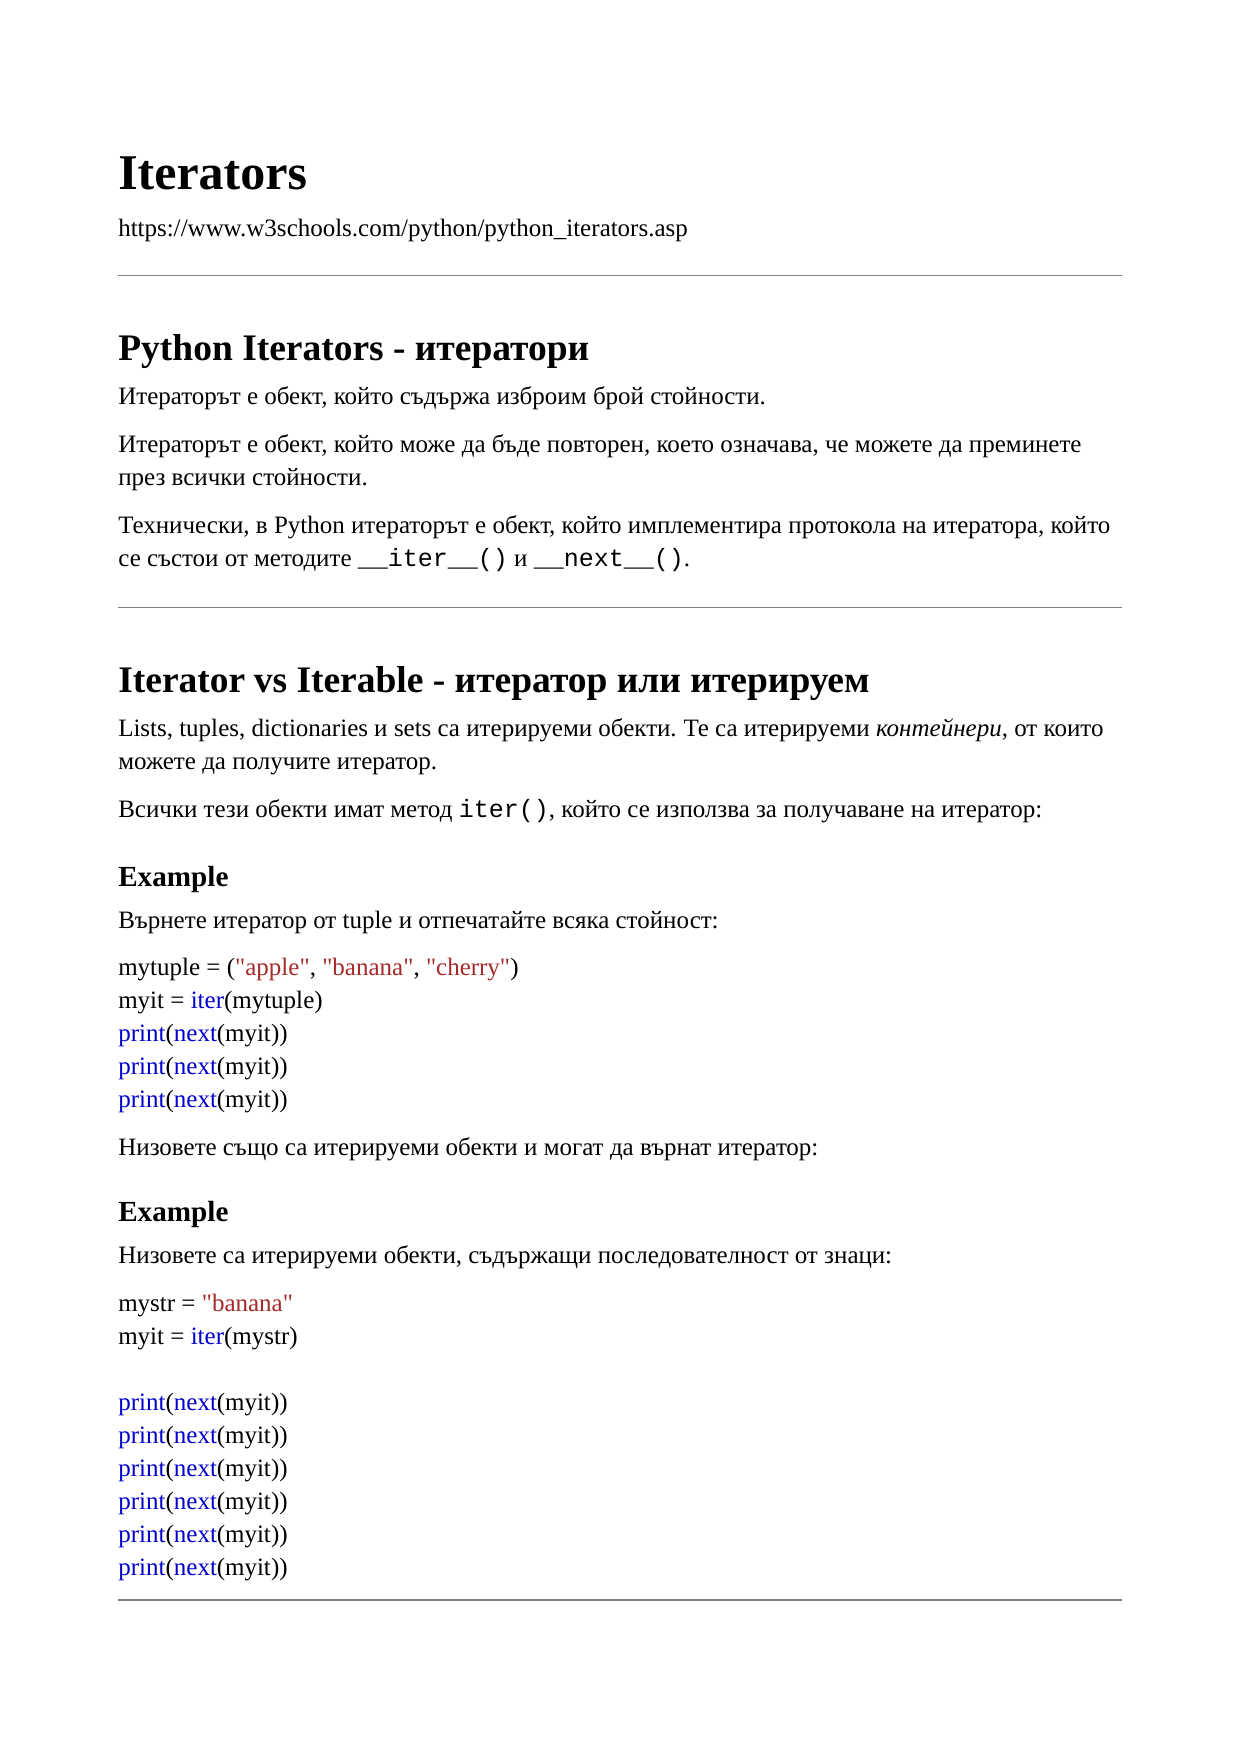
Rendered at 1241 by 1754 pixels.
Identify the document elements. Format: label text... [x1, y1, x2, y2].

text Върнете итератор от tuple и отпечатайте всяка стойност: [118, 905, 1122, 933]
subtitle Example [118, 859, 1122, 892]
subtitle Iterators [118, 143, 1122, 201]
text Низовете също са итерируеми обекти и могат да върнат итератор: [118, 1132, 1122, 1161]
text https://www.w3schools.com/python/python_iterators.asp [118, 213, 1122, 242]
text Lists, tuples, dictionaries и sets са итерируеми обекти. Те са итерируеми контейнери, от които можете да получите итератор. [118, 713, 1122, 775]
text Итераторът е обект, който може да бъде повторен, което означава, че можете да преминете през всички стойности. [118, 429, 1122, 491]
subtitle Python Iterators - итератори [118, 326, 1122, 369]
subtitle Iterator vs Iterable - итератор или итерируем [118, 658, 1122, 701]
text Технически, в Python итераторът е обект, който имплементира протокола на итератора, който се състои от методите __iter__() и __next__(). [118, 510, 1122, 573]
text Всички тези обекти имат метод iter(), който се използва за получаване на итератор: [118, 794, 1122, 825]
text mytuple = ("apple", "banana", "cherry") myit = iter(mytuple) print(next(myit)) print(next(myit)) print(next(myit)) [118, 952, 1122, 1113]
text mystr = "banana" myit = iter(mystr) print(next(myit)) print(next(myit)) print(next(myit)) print(next(myit)) print(next(myit)) print(next(myit)) [118, 1288, 1122, 1581]
subtitle Example [118, 1194, 1122, 1228]
text Низовете са итерируеми обекти, съдържащи последователност от знаци: [118, 1240, 1122, 1269]
text Итераторът е обект, който съдържа изброим брой стойности. [118, 381, 1122, 410]
